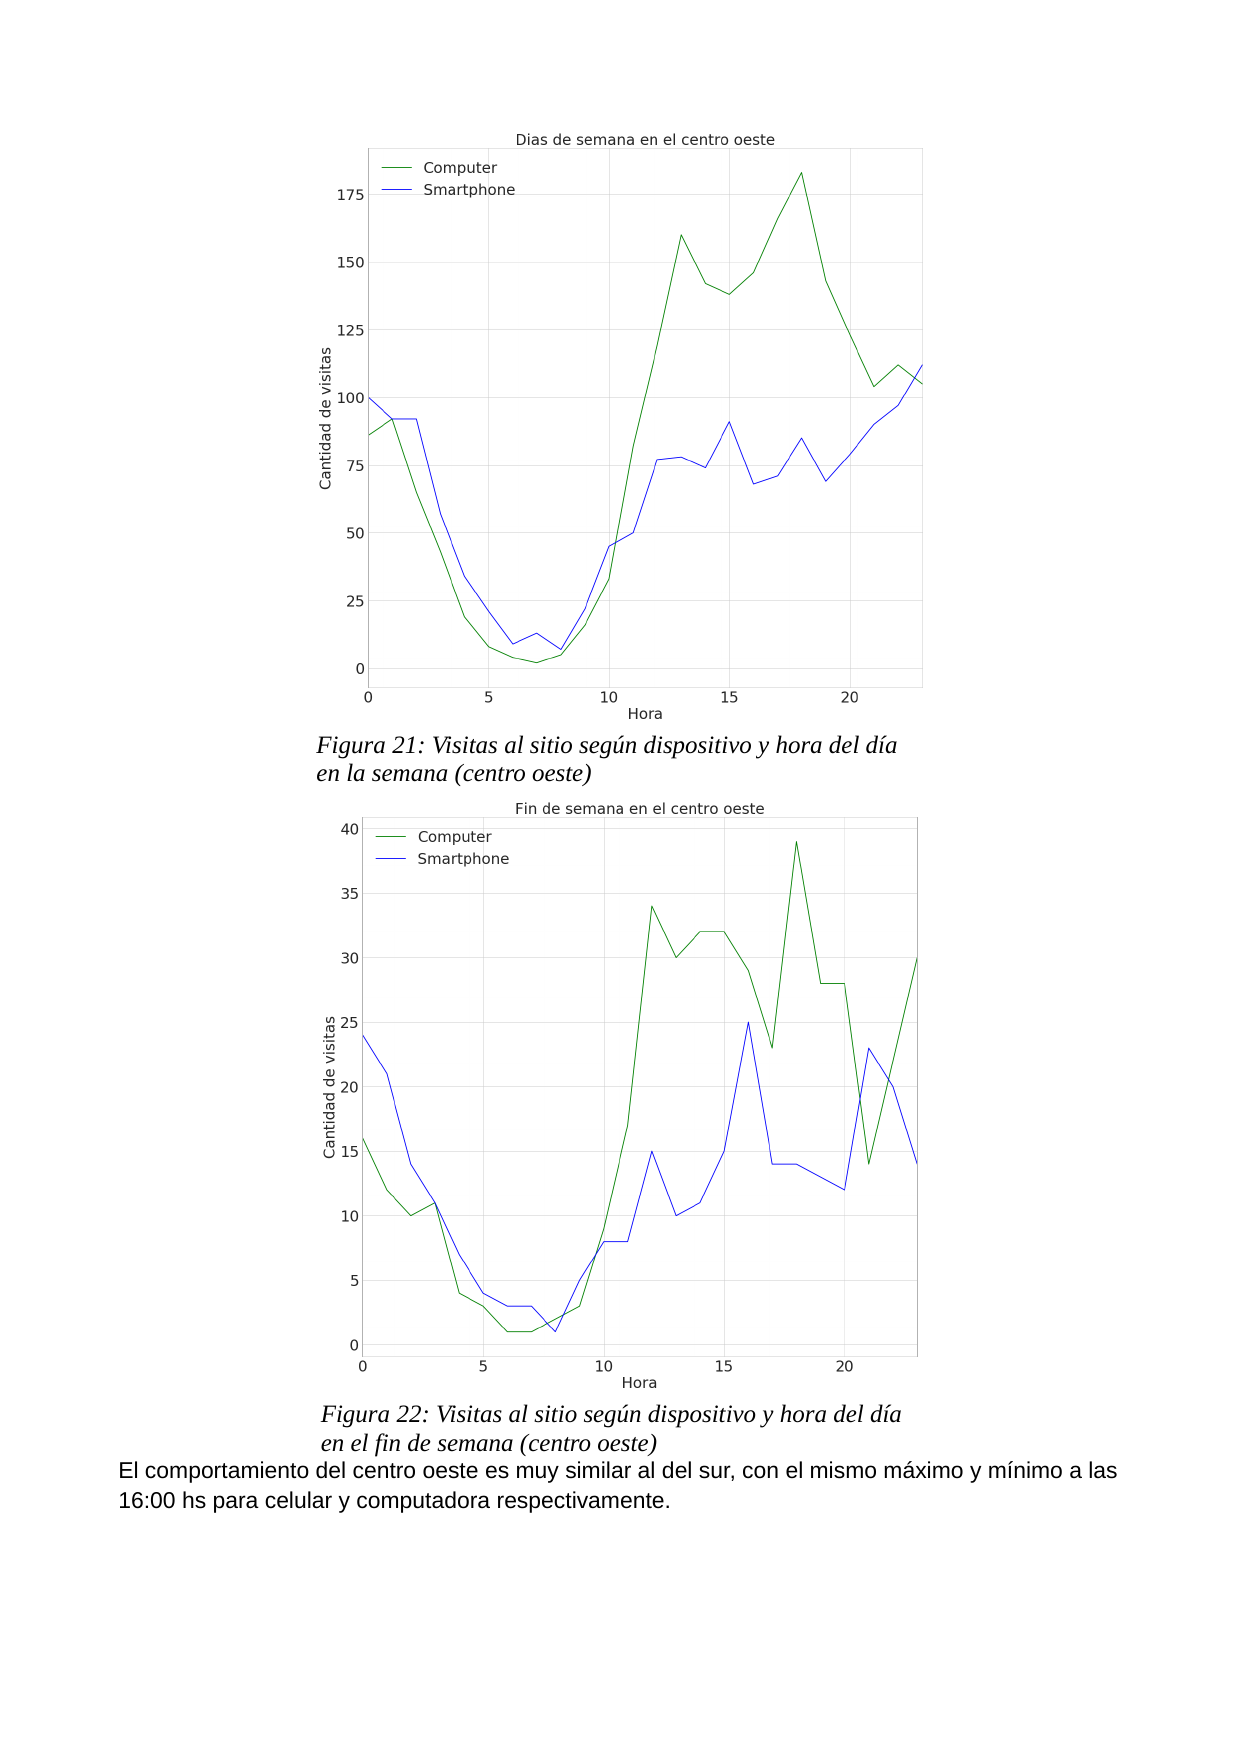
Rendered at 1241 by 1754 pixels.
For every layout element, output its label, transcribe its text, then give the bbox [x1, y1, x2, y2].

text Figura 22: Visitas al sitio según dispositivo y hora del día en el fin de semana (centro oeste) [321, 1394, 919, 1457]
text Figura 21: Visitas al sitio según dispositivo y hora del día en la semana (centro oeste) [316, 725, 924, 787]
text El comportamiento del centro oeste es muy similar al del sur, con el mismo máximo y mínimo a las 16:00 hs para celular y computadora respectivamente. [118, 1457, 1122, 1513]
picture [316, 130, 924, 725]
picture [320, 799, 920, 1394]
